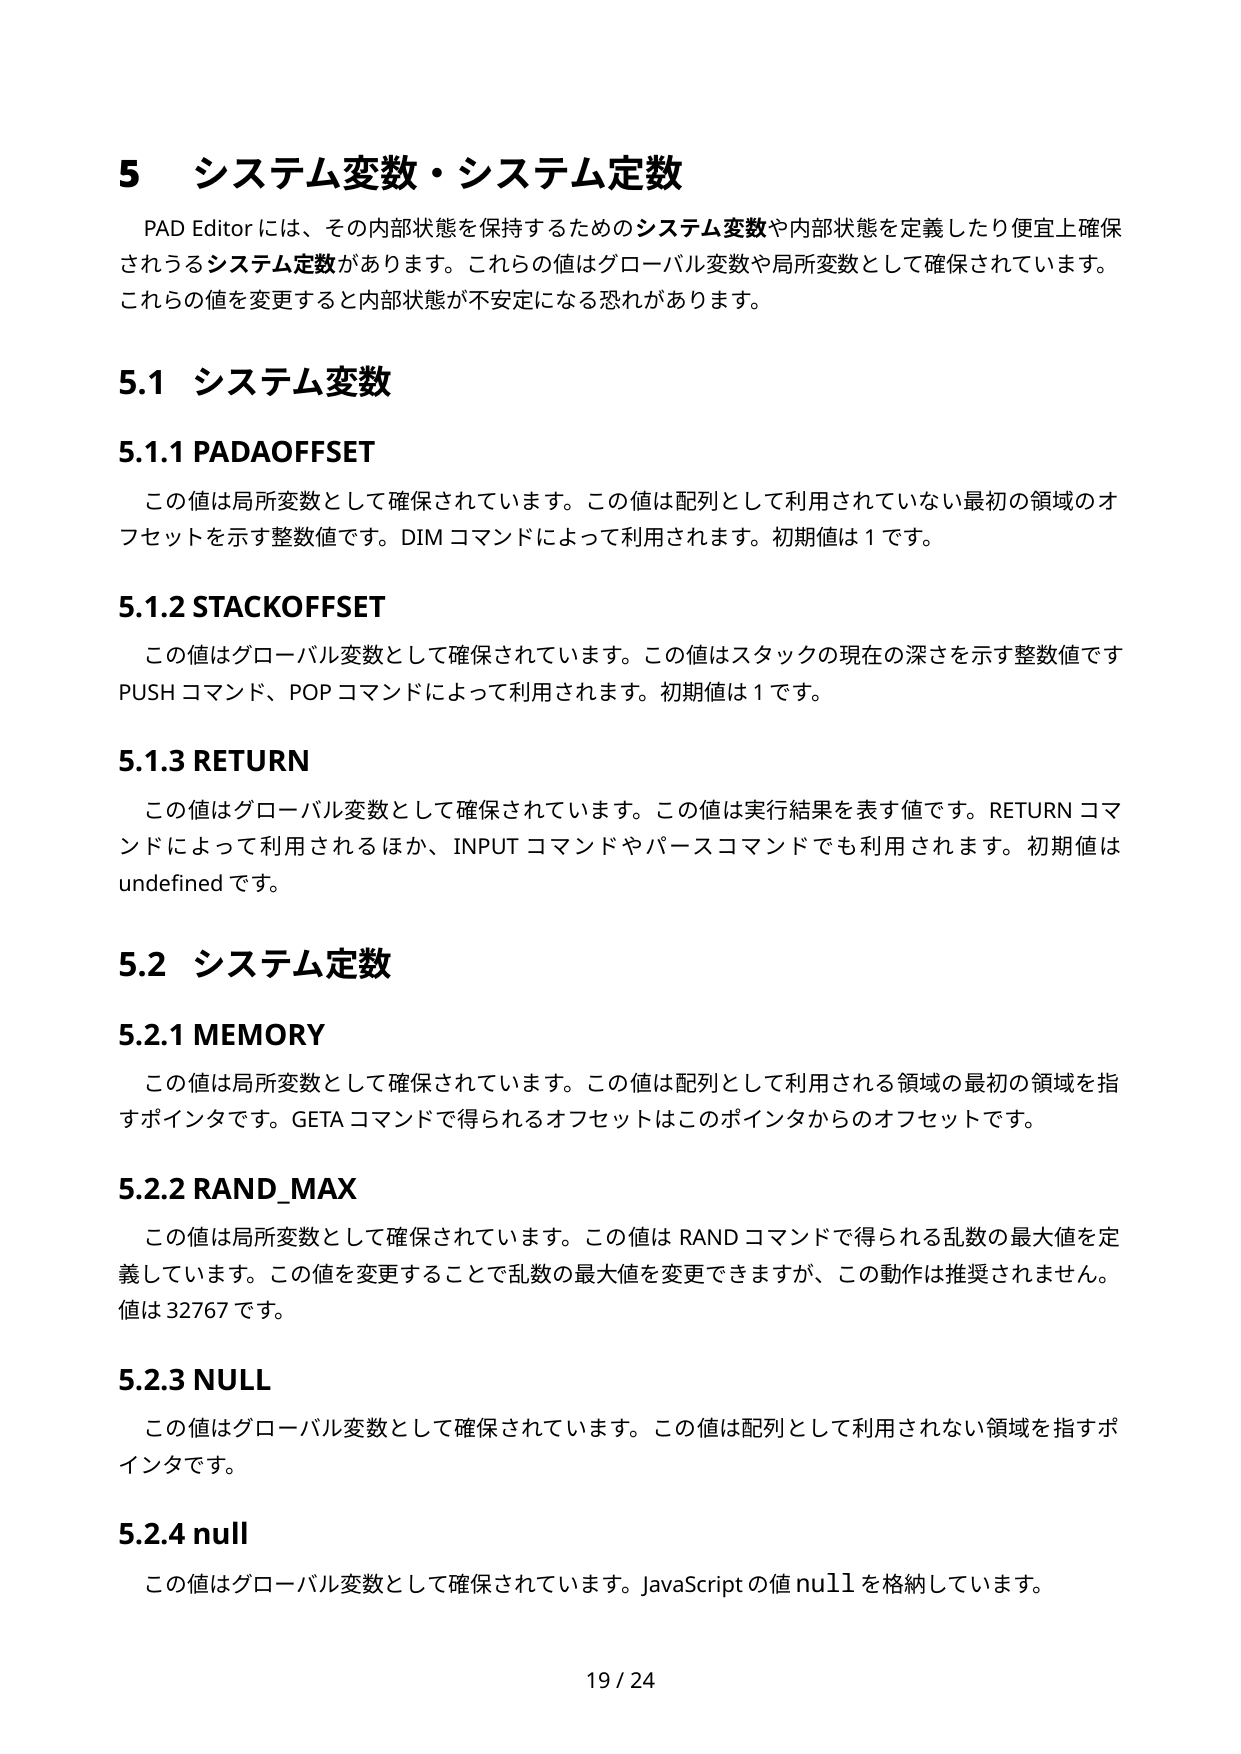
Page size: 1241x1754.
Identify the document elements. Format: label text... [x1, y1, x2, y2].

text この値はグローバル変数として確保されています。この値はスタックの現在の深さを示す整数値です。PUSHコマンド、POPコマンドによって利用されます。初期値は1です。 [118, 638, 1122, 706]
text この値は局所変数として確保されています。この値は配列として利用されていない最初の領域のオフセットを示す整数値です。DIMコマンドによって利用されます。初期値は1です。 [118, 484, 1122, 552]
subtitle RAND_MAX [118, 1168, 1122, 1208]
text この値はグローバル変数として確保されています。JavaScriptの値nullを格納しています。 [118, 1566, 1122, 1600]
text この値は局所変数として確保されています。この値は配列として利用される領域の最初の領域を指すポインタです。GETAコマンドで得られるオフセットはこのポインタからのオフセットです。 [118, 1066, 1122, 1134]
subtitle STACKOFFSET [118, 586, 1122, 626]
subtitle RETURN [118, 740, 1122, 780]
text この値は局所変数として確保されています。この値はRANDコマンドで得られる乱数の最大値を定義しています。この値を変更することで乱数の最大値を変更できますが、この動作は推奨されません。値は32767です。 [118, 1220, 1122, 1325]
subtitle システム変数・システム定数 [118, 143, 1122, 198]
subtitle システム定数 [118, 937, 1122, 986]
text この値はグローバル変数として確保されています。この値は実行結果を表す値です。RETURNコマンドによって利用されるほか、INPUTコマンドやパースコマンドでも利用されます。初期値はundefinedです。 [118, 793, 1122, 897]
subtitle PADAOFFSET [118, 431, 1122, 471]
subtitle システム変数 [118, 355, 1122, 404]
subtitle MEMORY [118, 1013, 1122, 1053]
subtitle NULL [118, 1359, 1122, 1399]
text PAD Editorには、その内部状態を保持するためのシステム変数や内部状態を定義したり便宜上確保されうるシステム定数があります。これらの値はグローバル変数や局所変数として確保されています。これらの値を変更すると内部状態が不安定になる恐れがあります。 [118, 211, 1122, 315]
text この値はグローバル変数として確保されています。この値は配列として利用されない領域を指すポインタです。 [118, 1411, 1122, 1479]
subtitle null [118, 1513, 1122, 1553]
